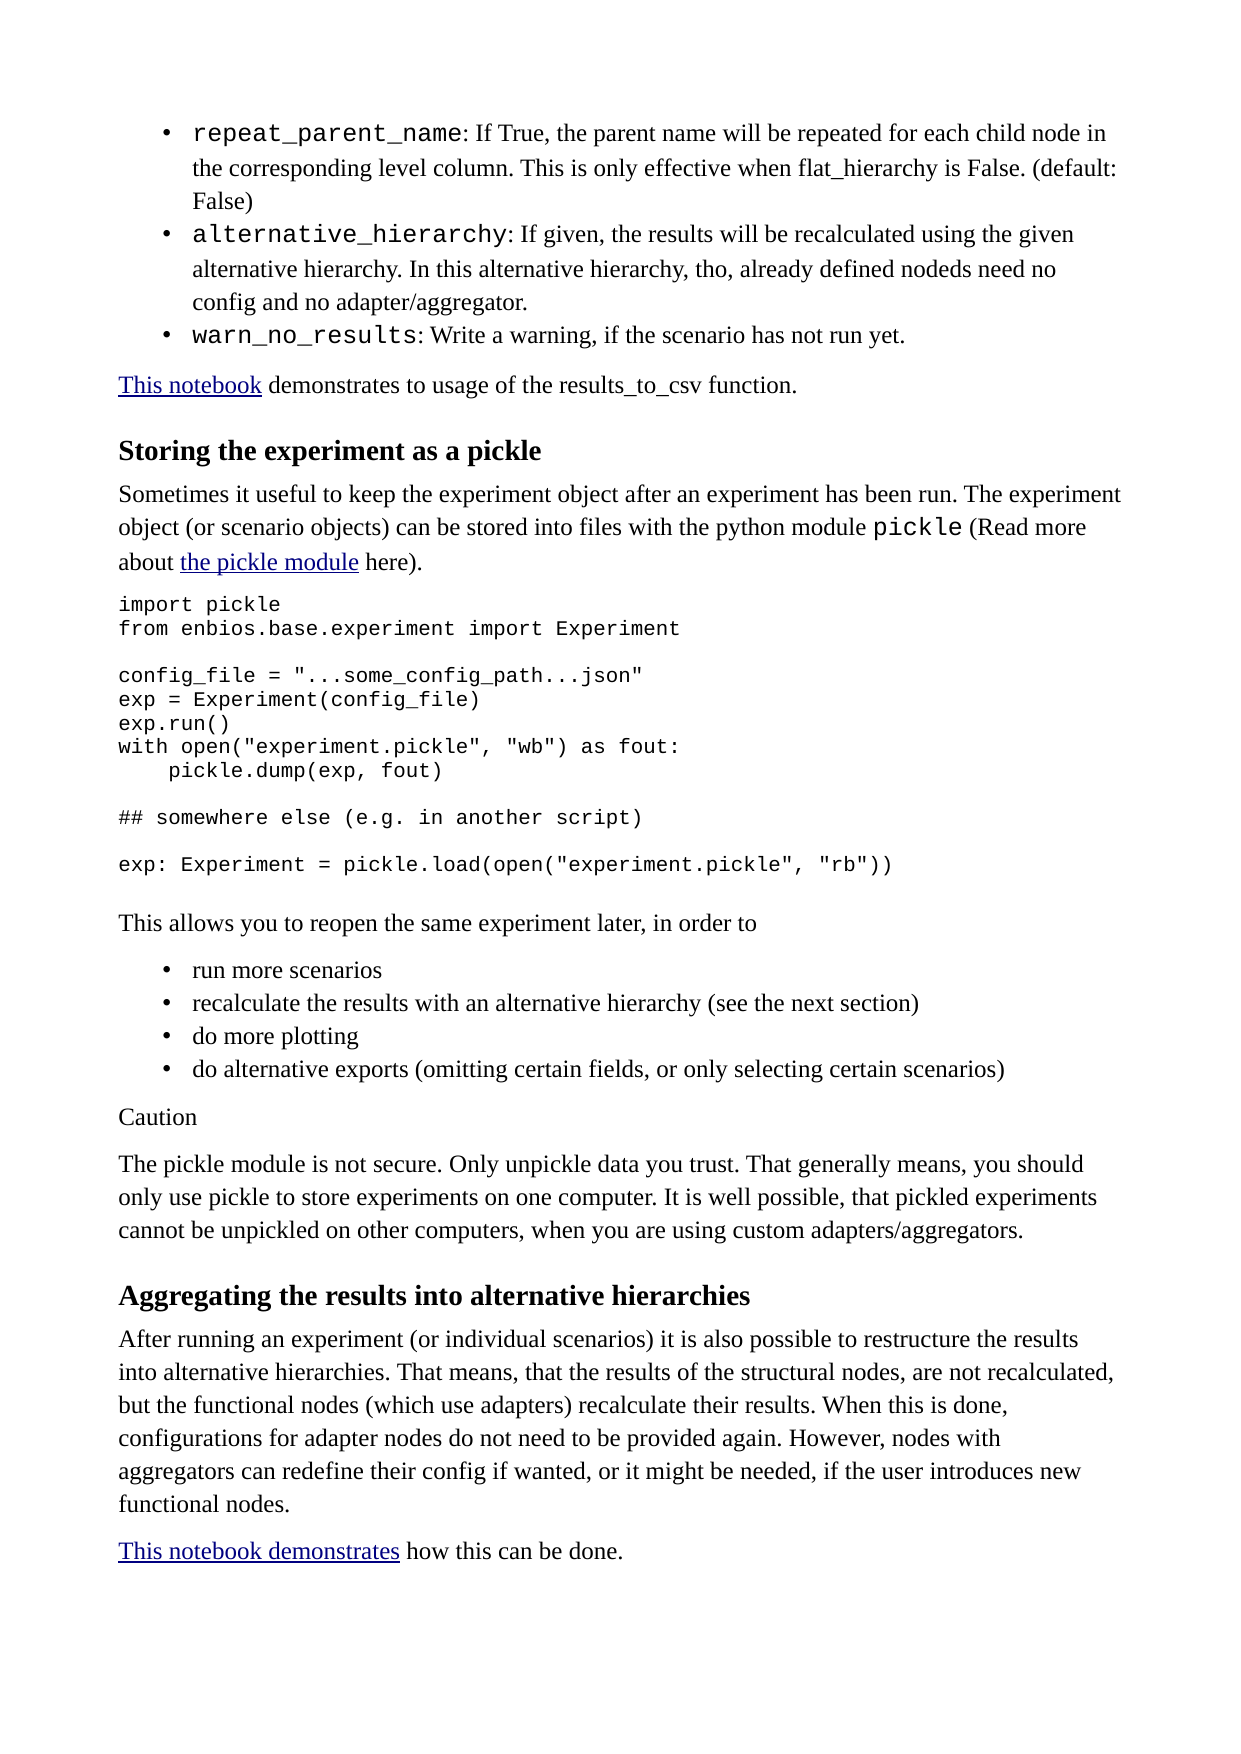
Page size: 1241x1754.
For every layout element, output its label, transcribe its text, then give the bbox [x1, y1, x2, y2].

text from enbios.base.experiment import Experiment [118, 618, 1122, 642]
text exp.run() [118, 713, 1122, 736]
list alternative_hierarchy: If given, the results will be recalculated using the given alternative hierarchy. In this alternative hierarchy, tho, already defined nodeds need no config and no adapter/aggregator. [162, 219, 1122, 316]
list repeat_parent_name: If True, the parent name will be repeated for each child node in the corresponding level column. This is only effective when flat_hierarchy is False. (default: False) [162, 118, 1122, 215]
text ## somewhere else (e.g. in another script) [118, 807, 1122, 831]
list warn_no_results: Write a warning, if the scenario has not run yet. [162, 320, 1122, 351]
text This notebook demonstrates how this can be done. [118, 1536, 1122, 1565]
list recalculate the results with an alternative hierarchy (see the next section) [162, 988, 1122, 1017]
text import pickle [118, 594, 1122, 618]
text Sometimes it useful to keep the experiment object after an experiment has been run. The experiment object (or scenario objects) can be stored into files with the python module pickle (Read more about the pickle module here). [118, 479, 1122, 576]
text The pickle module is not secure. Only unpickle data you trust. That generally means, you should only use pickle to store experiments on one computer. It is well possible, that pickled experiments cannot be unpickled on other computers, when you are using custom adapters/aggregators. [118, 1149, 1122, 1244]
list do alternative exports (omitting certain fields, or only selecting certain scenarios) [162, 1054, 1122, 1083]
text This notebook demonstrates to usage of the results_to_csv function. [118, 370, 1122, 399]
list do more plotting [162, 1021, 1122, 1050]
text exp = Experiment(config_file) [118, 689, 1122, 713]
text This allows you to reopen the same experiment later, in order to [118, 908, 1122, 936]
list run more scenarios [162, 955, 1122, 984]
text Caution [118, 1102, 1122, 1131]
text pickle.dump(exp, fout) [118, 760, 1122, 783]
subtitle Storing the experiment as a pickle [118, 433, 1122, 466]
text config_file = "...some_config_path...json" [118, 665, 1122, 689]
subtitle Aggregating the results into alternative hierarchies [118, 1278, 1122, 1311]
text exp: Experiment = pickle.load(open("experiment.pickle", "rb")) [118, 854, 1122, 878]
text After running an experiment (or individual scenarios) it is also possible to restructure the results into alternative hierarchies. That means, that the results of the structural nodes, are not recalculated, but the functional nodes (which use adapters) recalculate their results. When this is done, configurations for adapter nodes do not need to be provided again. However, nodes with aggregators can redefine their config if wanted, or it might be needed, if the user introduces new functional nodes. [118, 1324, 1122, 1518]
text with open("experiment.pickle", "wb") as fout: [118, 736, 1122, 760]
